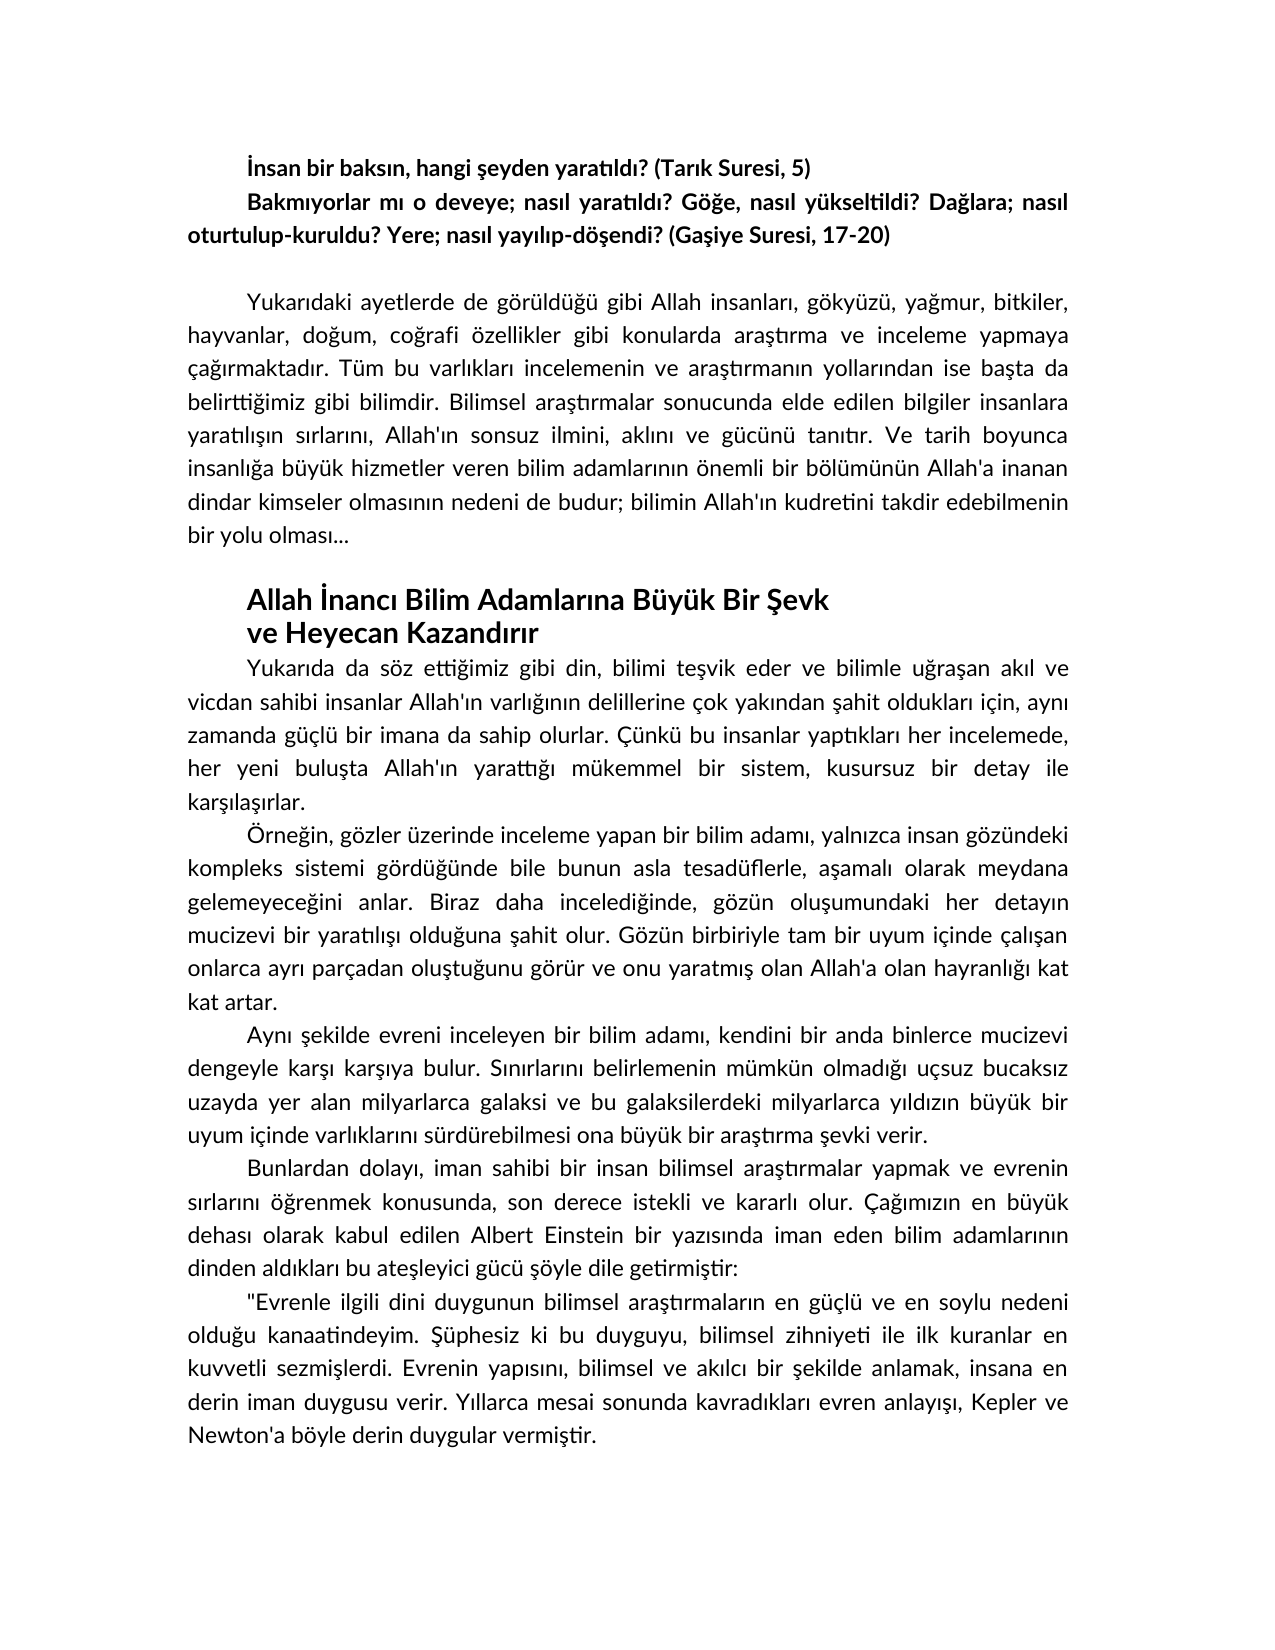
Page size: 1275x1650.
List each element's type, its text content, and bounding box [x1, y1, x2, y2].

text Bunlardan dolayı, iman sahibi bir insan bilimsel araştırmalar yapmak ve evrenin sırlarını öğrenmek konusunda, son derece istekli ve kararlı olur. Çağımızın en büyük dehası olarak kabul edilen Albert Einstein bir yazısında iman eden bilim adamlarının dinden aldıkları bu ateşleyici gücü şöyle dile getirmiştir: [187, 1150, 1070, 1283]
text Yukarıda da söz ettiğimiz gibi din, bilimi teşvik eder ve bilimle uğraşan akıl ve vicdan sahibi insanlar Allah'ın varlığının delillerine çok yakından şahit oldukları için, aynı zamanda güçlü bir imana da sahip olurlar. Çünkü bu insanlar yaptıkları her incelemede, her yeni buluşta Allah'ın yarattığı mükemmel bir sistem, kusursuz bir detay ile karşılaşırlar. [187, 650, 1070, 817]
text İnsan bir baksın, hangi şeyden yaratıldı? (Tarık Suresi, 5) [187, 150, 1070, 183]
text Bakmıyorlar mı o deveye; nasıl yaratıldı? Göğe, nasıl yükseltildi? Dağlara; nasıl oturtulup-kuruldu? Yere; nasıl yayılıp-döşendi? (Gaşiye Suresi, 17-20) [187, 183, 1070, 250]
text "Evrenle ilgili dini duygunun bilimsel araştırmaların en güçlü ve en soylu nedeni olduğu kanaatindeyim. Şüphesiz ki bu duyguyu, bilimsel zihniyeti ile ilk kuranlar en kuvvetli sezmişlerdi. Evrenin yapısını, bilimsel ve akılcı bir şekilde anlamak, insana en derin iman duygusu verir. Yıllarca mesai sonunda kavradıkları evren anlayışı, Kepler ve Newton'a böyle derin duygular vermiştir. [187, 1283, 1070, 1450]
text Yukarıdaki ayetlerde de görüldüğü gibi Allah insanları, gökyüzü, yağmur, bitkiler, hayvanlar, doğum, coğrafi özellikler gibi konularda araştırma ve inceleme yapmaya çağırmaktadır. Tüm bu varlıkları incelemenin ve araştırmanın yollarından ise başta da belirttiğimiz gibi bilimdir. Bilimsel araştırmalar sonucunda elde edilen bilgiler insanlara yaratılışın sırlarını, Allah'ın sonsuz ilmini, aklını ve gücünü tanıtır. Ve tarih boyunca insanlığa büyük hizmetler veren bilim adamlarının önemli bir bölümünün Allah'a inanan dindar kimseler olmasının nedeni de budur; bilimin Allah'ın kudretini takdir edebilmenin bir yolu olması... [187, 283, 1070, 550]
text Allah İnancı Bilim Adamlarına Büyük Bir Şevk [187, 583, 1070, 617]
text Örneğin, gözler üzerinde inceleme yapan bir bilim adamı, yalnızca insan gözündeki kompleks sistemi gördüğünde bile bunun asla tesadüflerle, aşamalı olarak meydana gelemeyeceğini anlar. Biraz daha incelediğinde, gözün oluşumundaki her detayın mucizevi bir yaratılışı olduğuna şahit olur. Gözün birbiriyle tam bir uyum içinde çalışan onlarca ayrı parçadan oluştuğunu görür ve onu yaratmış olan Allah'a olan hayranlığı kat kat artar. [187, 817, 1070, 1017]
text ve Heyecan Kazandırır [187, 617, 1070, 650]
text Aynı şekilde evreni inceleyen bir bilim adamı, kendini bir anda binlerce mucizevi dengeyle karşı karşıya bulur. Sınırlarını belirlemenin mümkün olmadığı uçsuz bucaksız uzayda yer alan milyarlarca galaksi ve bu galaksilerdeki milyarlarca yıldızın büyük bir uyum içinde varlıklarını sürdürebilmesi ona büyük bir araştırma şevki verir. [187, 1017, 1070, 1150]
